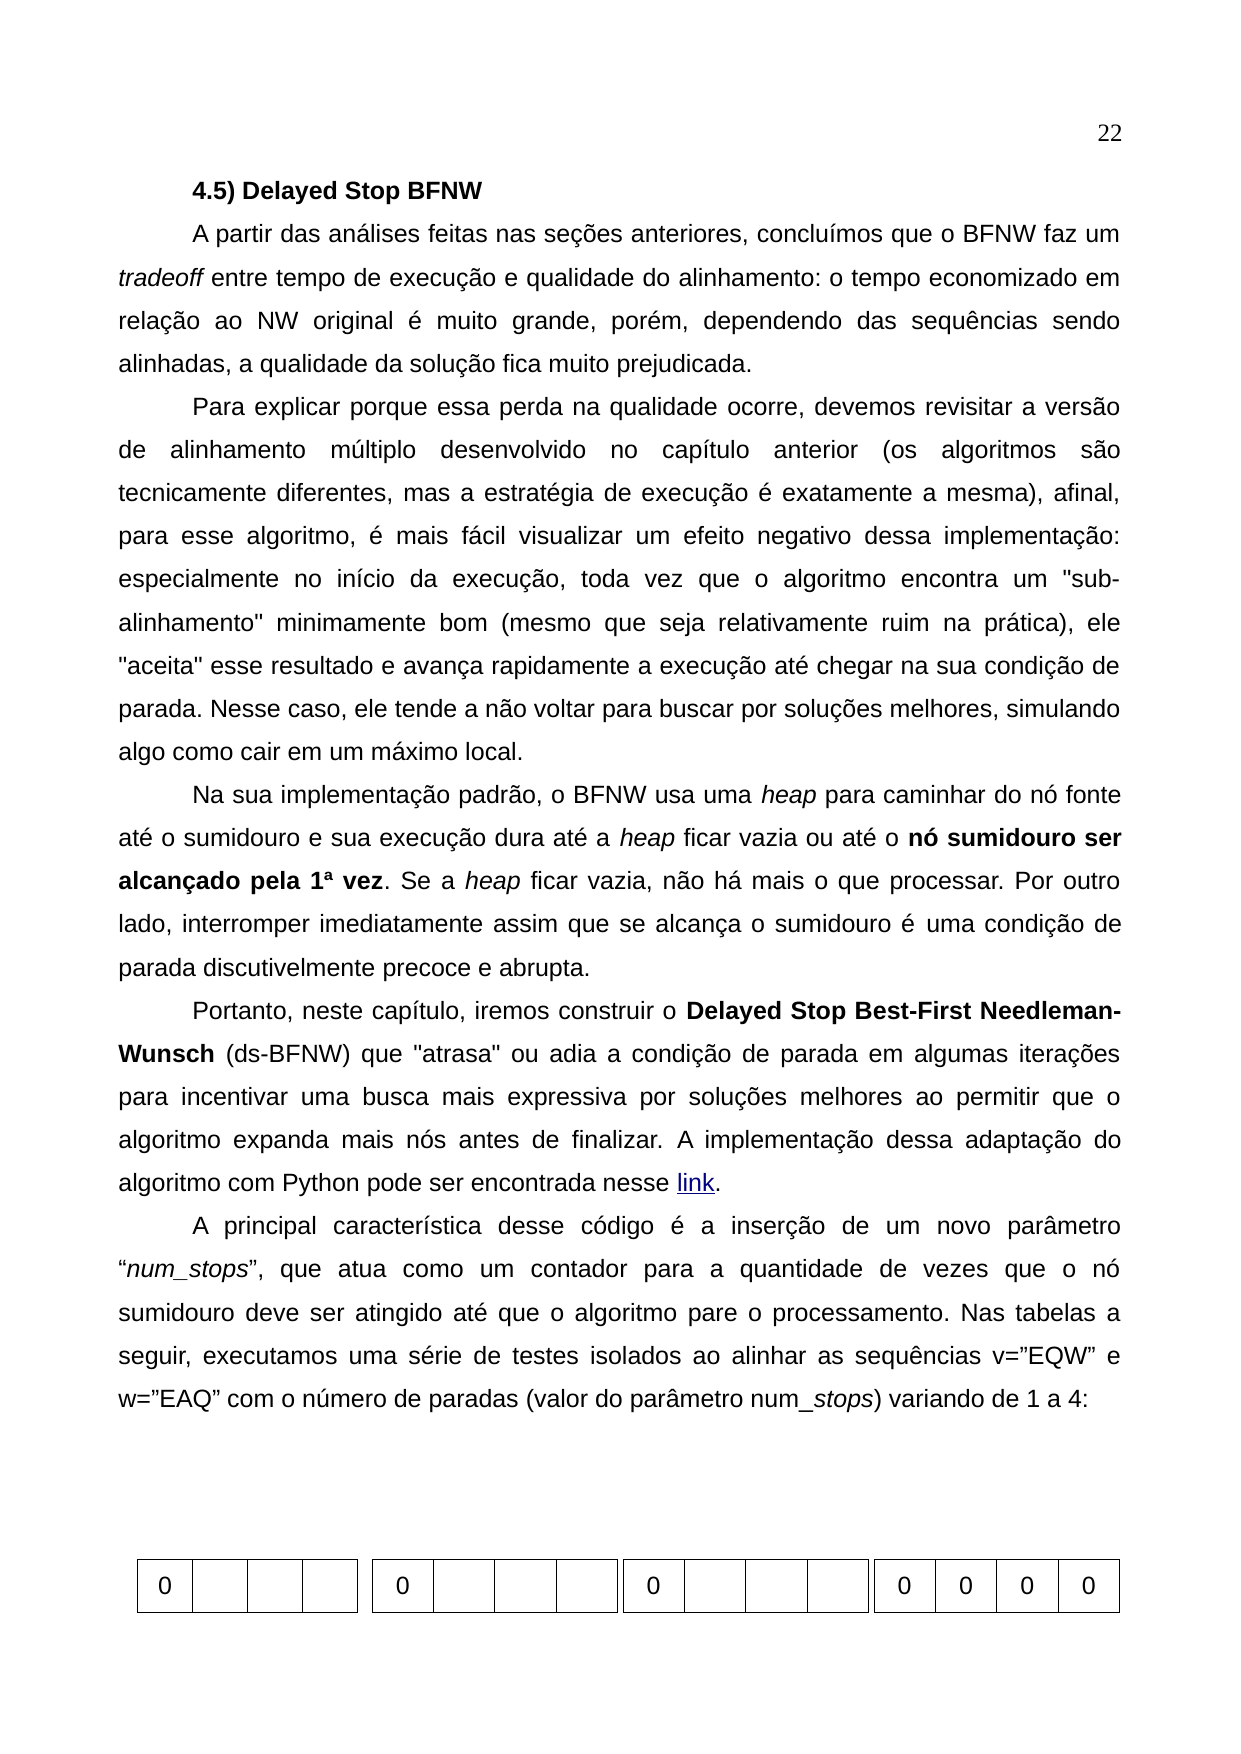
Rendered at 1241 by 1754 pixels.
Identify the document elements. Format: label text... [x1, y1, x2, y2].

table_header [118, 1556, 369, 1636]
table_header [193, 1560, 247, 1612]
text Portanto, neste capítulo, iremos construir o Delayed Stop Best-First Needleman-Wunsch (ds-BFNW) que "atrasa" ou adia a condição de parada em algumas iterações para incentivar uma busca mais expressiva por soluções melhores ao permitir que o algoritmo expanda mais nós antes de finalizar. A implementação dessa adaptação do algoritmo com Python pode ser encontrada nesse link. [118, 996, 1122, 1197]
text A principal característica desse código é a inserção de um novo parâmetro “num_stops”, que atua como um contador para a quantidade de vezes que o nó sumidouro deve ser atingido até que o algoritmo pare o processamento. Nas tabelas a seguir, executamos uma série de testes isolados ao alinhar as sequências v=”EQW” e w=”EAQ” com o número de paradas (valor do parâmetro num_stops) variando de 1 a 4: [118, 1211, 1122, 1413]
table_header [303, 1560, 357, 1612]
table_header [557, 1560, 617, 1612]
table_header 0 [997, 1560, 1058, 1612]
text 4.5) Delayed Stop BFNW [118, 176, 1122, 205]
table_header [248, 1560, 302, 1612]
table_header 0 [936, 1560, 996, 1612]
text A partir das análises feitas nas seções anteriores, concluímos que o BFNW faz um tradeoff entre tempo de execução e qualidade do alinhamento: o tempo economizado em relação ao NW original é muito grande, porém, dependendo das sequências sendo alinhadas, a qualidade da solução fica muito prejudicada. [118, 219, 1122, 378]
table_header [685, 1560, 745, 1612]
text Na sua implementação padrão, o BFNW usa uma heap para caminhar do nó fonte até o sumidouro e sua execução dura até a heap ficar vazia ou até o nó sumidouro ser alcançado pela 1ª vez. Se a heap ficar vazia, não há mais o que processar. Por outro lado, interromper imediatamente assim que se alcança o sumidouro é uma condição de parada discutivelmente precoce e abrupta. [118, 780, 1122, 981]
table_header [369, 1556, 620, 1636]
table_header 0 [875, 1560, 935, 1612]
table_header 0 [1059, 1560, 1119, 1612]
table_header 0 [373, 1560, 433, 1612]
table_header 0 [138, 1560, 192, 1612]
table_header [746, 1560, 807, 1612]
table_header [808, 1560, 868, 1612]
table_header [620, 1556, 871, 1636]
table_header [871, 1556, 1122, 1636]
table_header [434, 1560, 494, 1612]
text Para explicar porque essa perda na qualidade ocorre, devemos revisitar a versão de alinhamento múltiplo desenvolvido no capítulo anterior (os algoritmos são tecnicamente diferentes, mas a estratégia de execução é exatamente a mesma), afinal, para esse algoritmo, é mais fácil visualizar um efeito negativo dessa implementação: especialmente no início da execução, toda vez que o algoritmo encontra um "sub-alinhamento" minimamente bom (mesmo que seja relativamente ruim na prática), ele "aceita" esse resultado e avança rapidamente a execução até chegar na sua condição de parada. Nesse caso, ele tende a não voltar para buscar por soluções melhores, simulando algo como cair em um máximo local. [118, 392, 1122, 766]
table_header 0 [624, 1560, 684, 1612]
table_header [495, 1560, 556, 1612]
